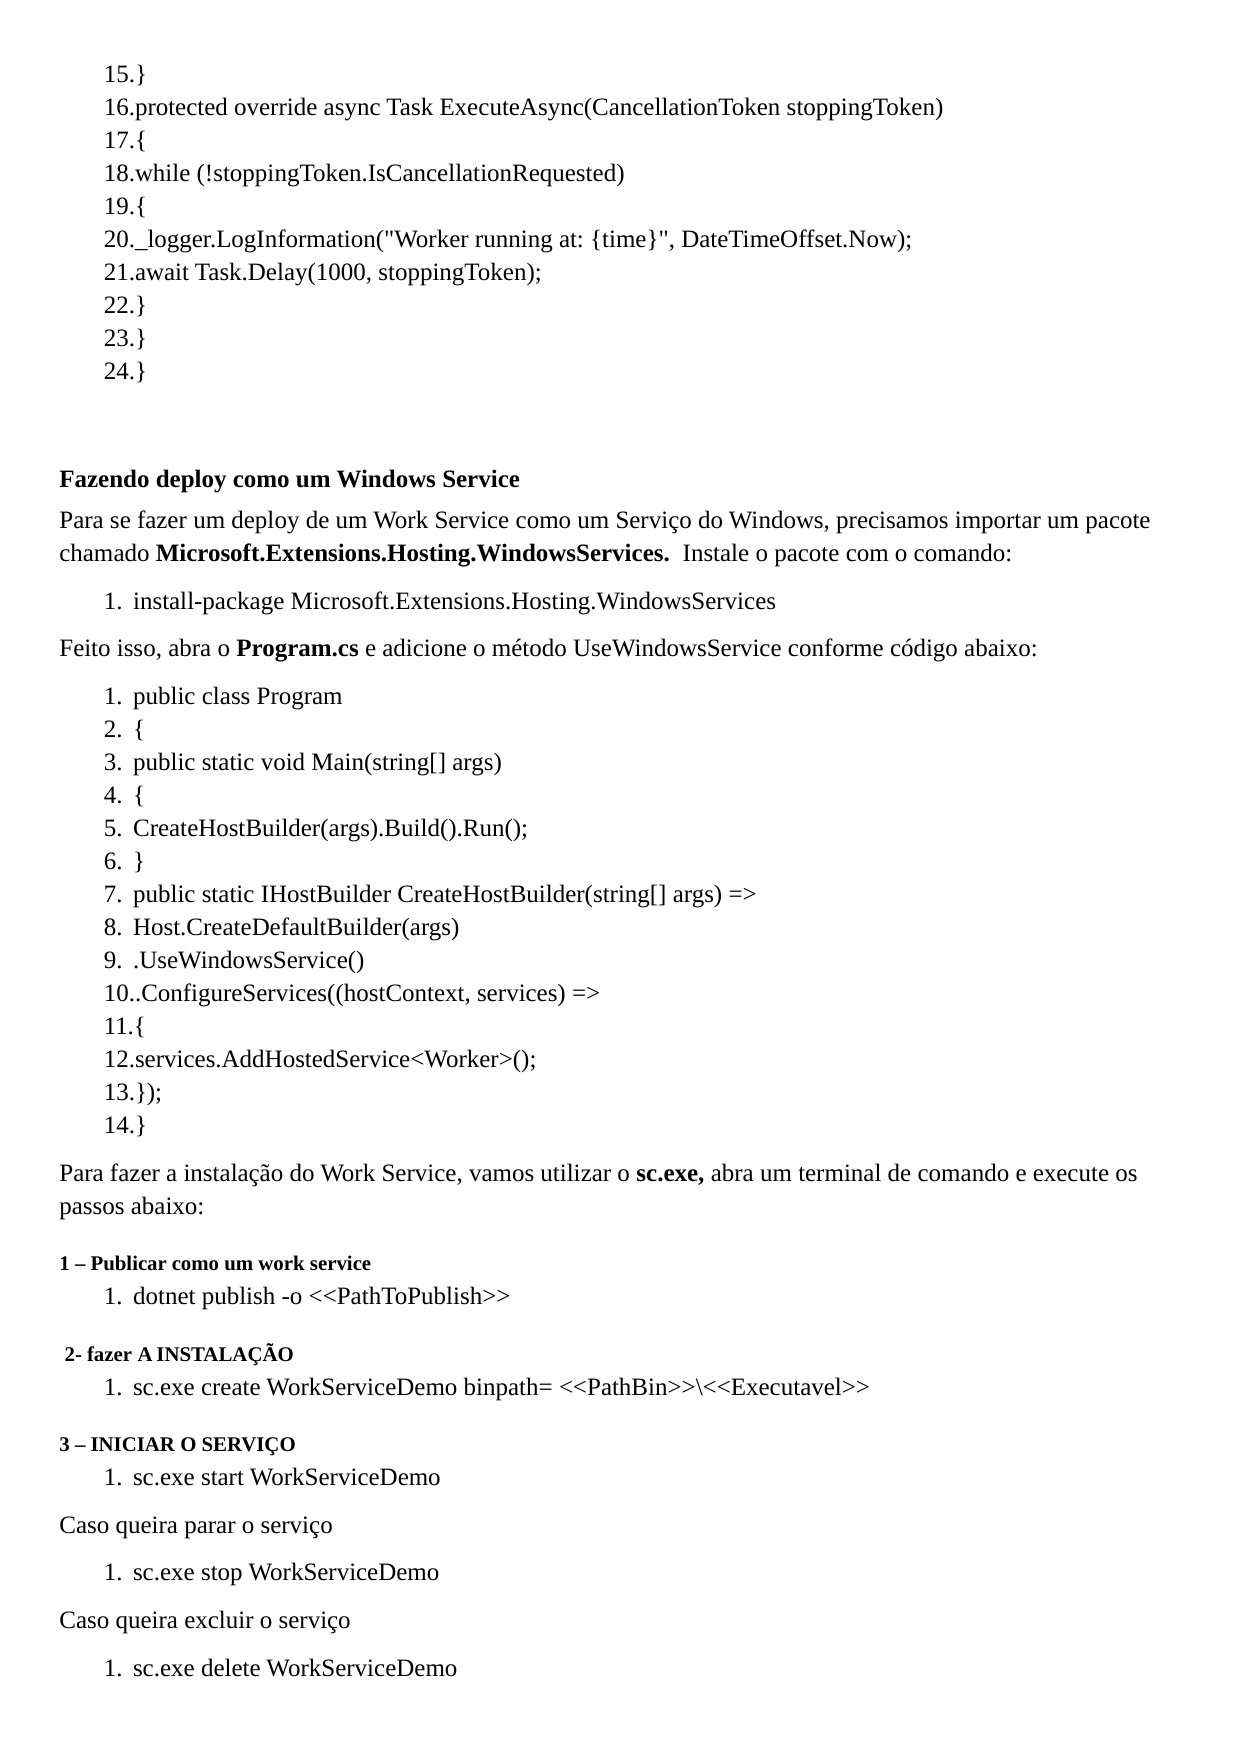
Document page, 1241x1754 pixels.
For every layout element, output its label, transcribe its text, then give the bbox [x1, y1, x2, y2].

list .UseWindowsService() [103, 945, 1181, 974]
list sc.exe stop WorkServiceDemo [103, 1557, 1181, 1586]
list } [103, 356, 1181, 385]
list { [103, 125, 1181, 154]
list await Task.Delay(1000, stoppingToken); [103, 257, 1181, 286]
list protected override async Task ExecuteAsync(CancellationToken stoppingToken) [103, 92, 1181, 121]
list }); [103, 1077, 1181, 1106]
text Para fazer a instalação do Work Service, vamos utilizar o sc.exe, abra um terminal de comando e execute os passos abaixo: [59, 1158, 1181, 1220]
text Para se fazer um deploy de um Work Service como um Serviço do Windows, precisamos importar um pacote chamado Microsoft.Extensions.Hosting.WindowsServices. Instale o pacote com o comando: [59, 505, 1181, 567]
subtitle Fazendo deploy como um Windows Service [59, 464, 1181, 493]
text Feito isso, abra o Program.cs e adicione o método UseWindowsService conforme código abaixo: [59, 633, 1181, 662]
list } [103, 1110, 1181, 1139]
list { [103, 1011, 1181, 1040]
list sc.exe create WorkServiceDemo binpath= <<PathBin>>\<<Executavel>> [103, 1372, 1181, 1401]
list dotnet publish -o <<PathToPublish>> [103, 1281, 1181, 1310]
list { [103, 191, 1181, 220]
list } [103, 59, 1181, 88]
text Caso queira excluir o serviço [59, 1605, 1181, 1634]
subtitle 1 – Publicar como um work service [59, 1251, 1181, 1275]
list _logger.LogInformation("Worker running at: {time}", DateTimeOffset.Now); [103, 224, 1181, 253]
text Caso queira parar o serviço [59, 1510, 1181, 1538]
list { [103, 714, 1181, 743]
list while (!stoppingToken.IsCancellationRequested) [103, 158, 1181, 187]
subtitle 3 – INICIAR O SERVIÇO [59, 1432, 1181, 1456]
list sc.exe start WorkServiceDemo [103, 1462, 1181, 1491]
list { [103, 780, 1181, 809]
list .ConfigureServices((hostContext, services) => [103, 978, 1181, 1007]
list CreateHostBuilder(args).Build().Run(); [103, 813, 1181, 842]
list Host.CreateDefaultBuilder(args) [103, 912, 1181, 941]
list } [103, 290, 1181, 319]
list services.AddHostedService<Worker>(); [103, 1044, 1181, 1073]
list public class Program [103, 681, 1181, 710]
list } [103, 846, 1181, 875]
list } [103, 323, 1181, 352]
list public static void Main(string[] args) [103, 747, 1181, 776]
subtitle 2- fazer A INSTALAÇÃO [59, 1341, 1181, 1366]
list sc.exe delete WorkServiceDemo [103, 1653, 1181, 1681]
list install-package Microsoft.Extensions.Hosting.WindowsServices [103, 586, 1181, 614]
list public static IHostBuilder CreateHostBuilder(string[] args) => [103, 879, 1181, 908]
